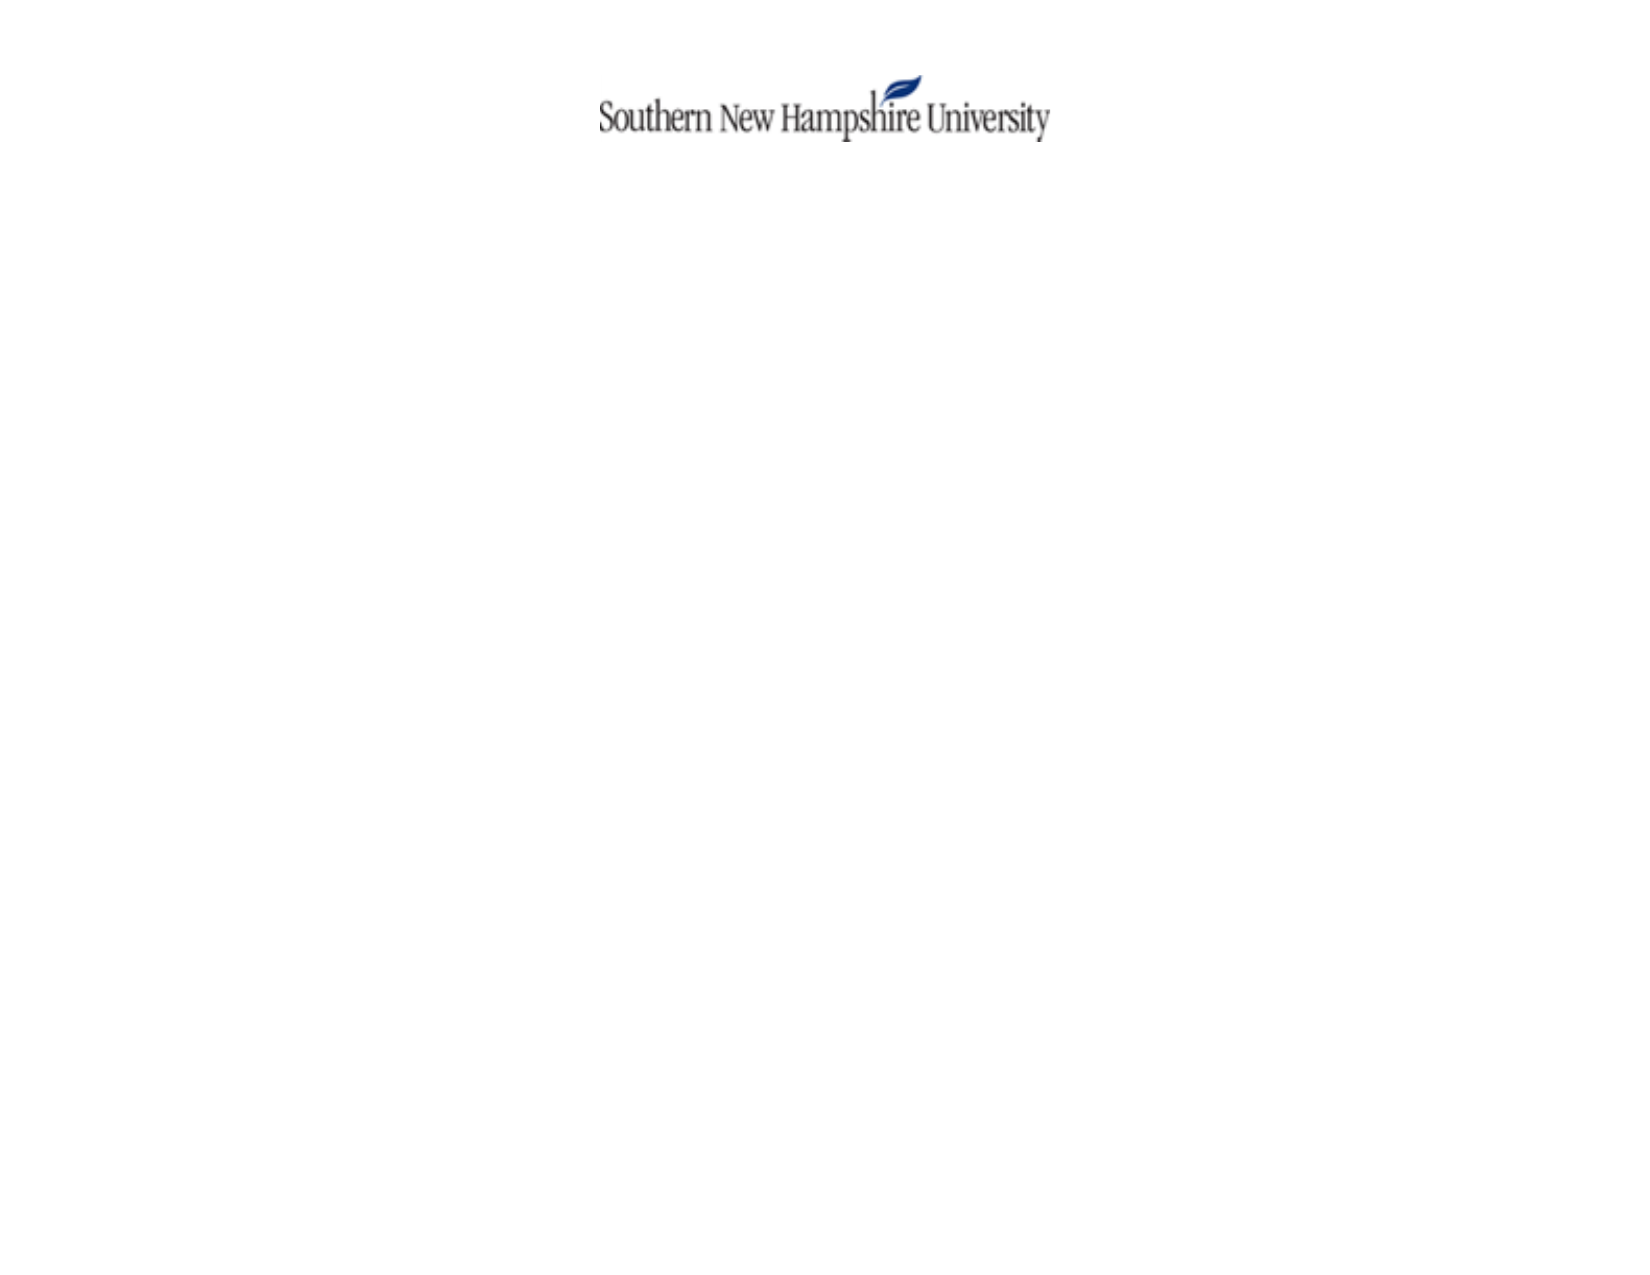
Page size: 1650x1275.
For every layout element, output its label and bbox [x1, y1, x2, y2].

picture [600, 75, 1050, 142]
